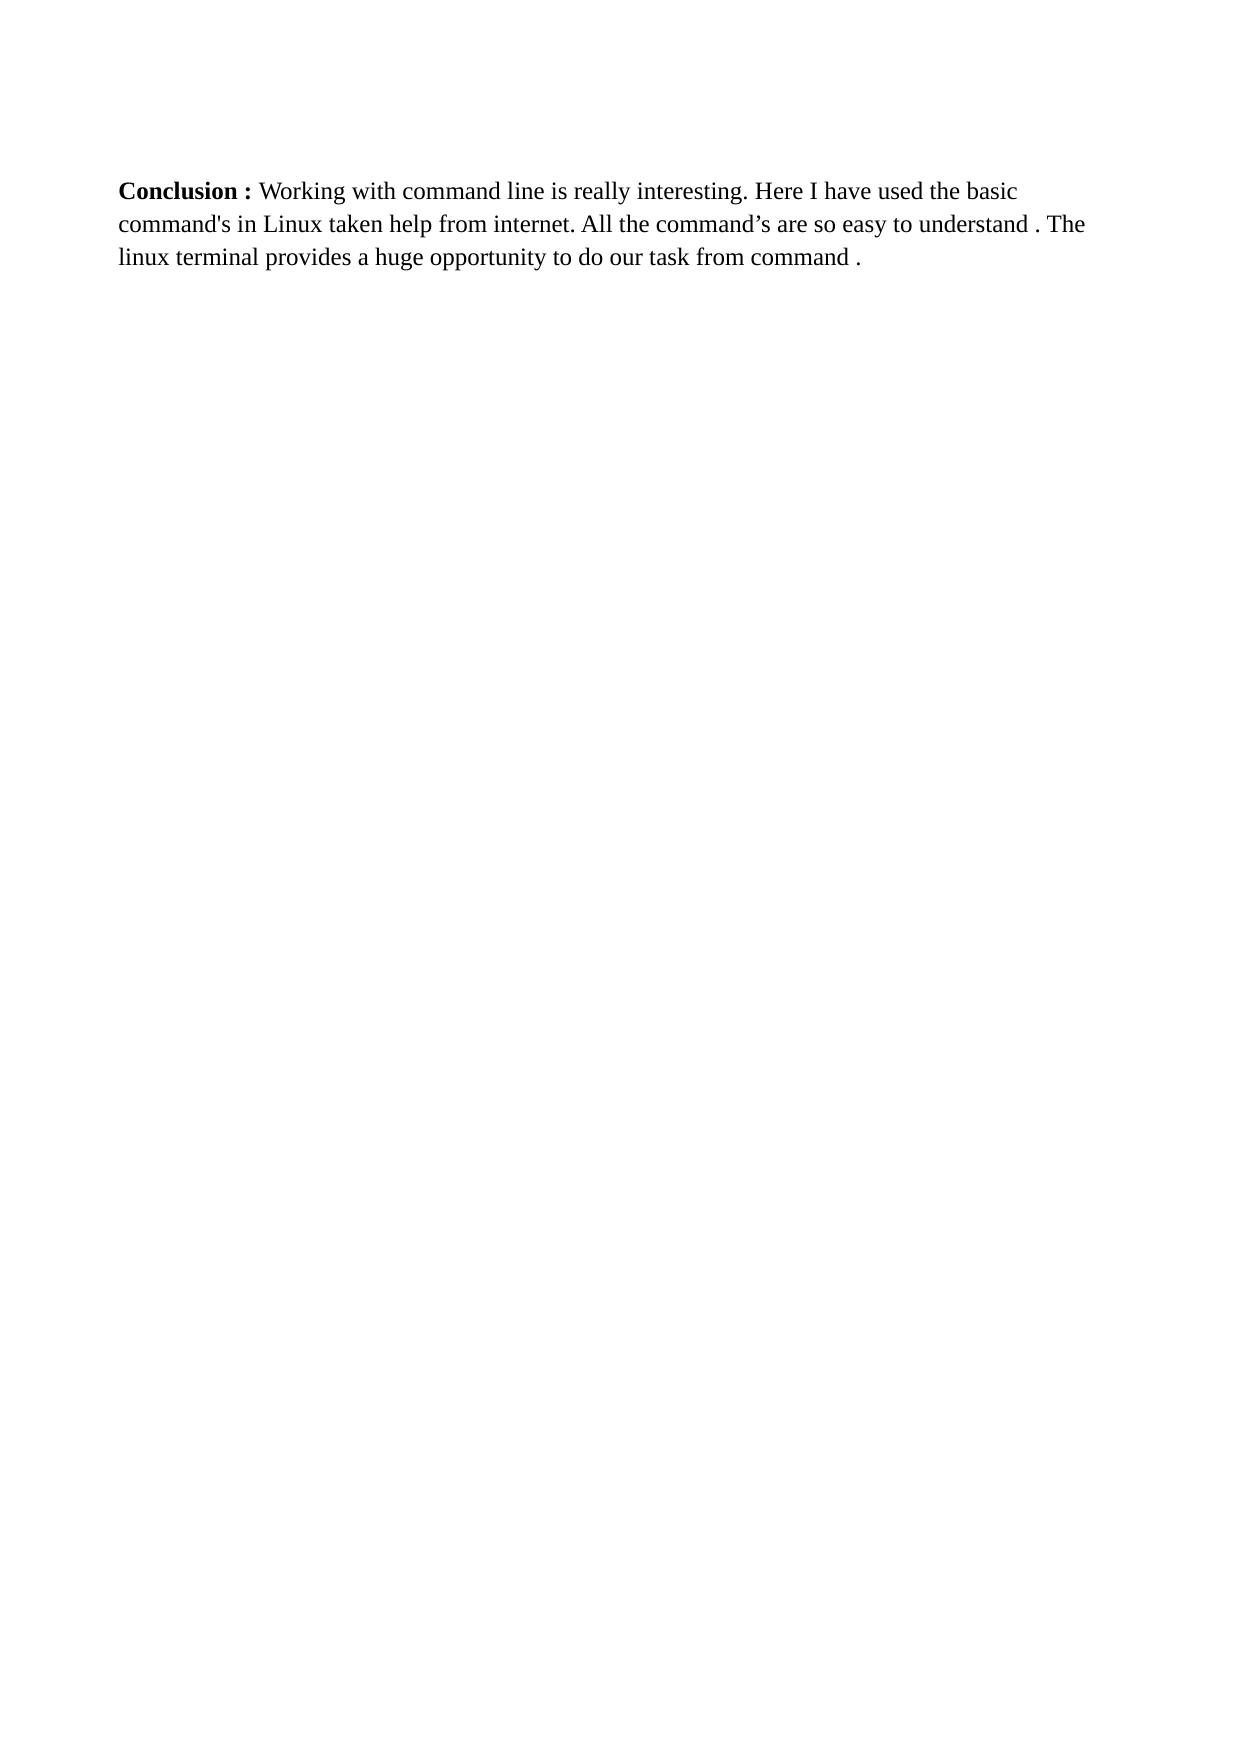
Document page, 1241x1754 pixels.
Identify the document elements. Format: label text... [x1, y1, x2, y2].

text Conclusion : Working with command line is really interesting. Here I have used the basic command's in Linux taken help from internet. All the command’s are so easy to understand . The linux terminal provides a huge opportunity to do our task from command . [118, 176, 1122, 271]
